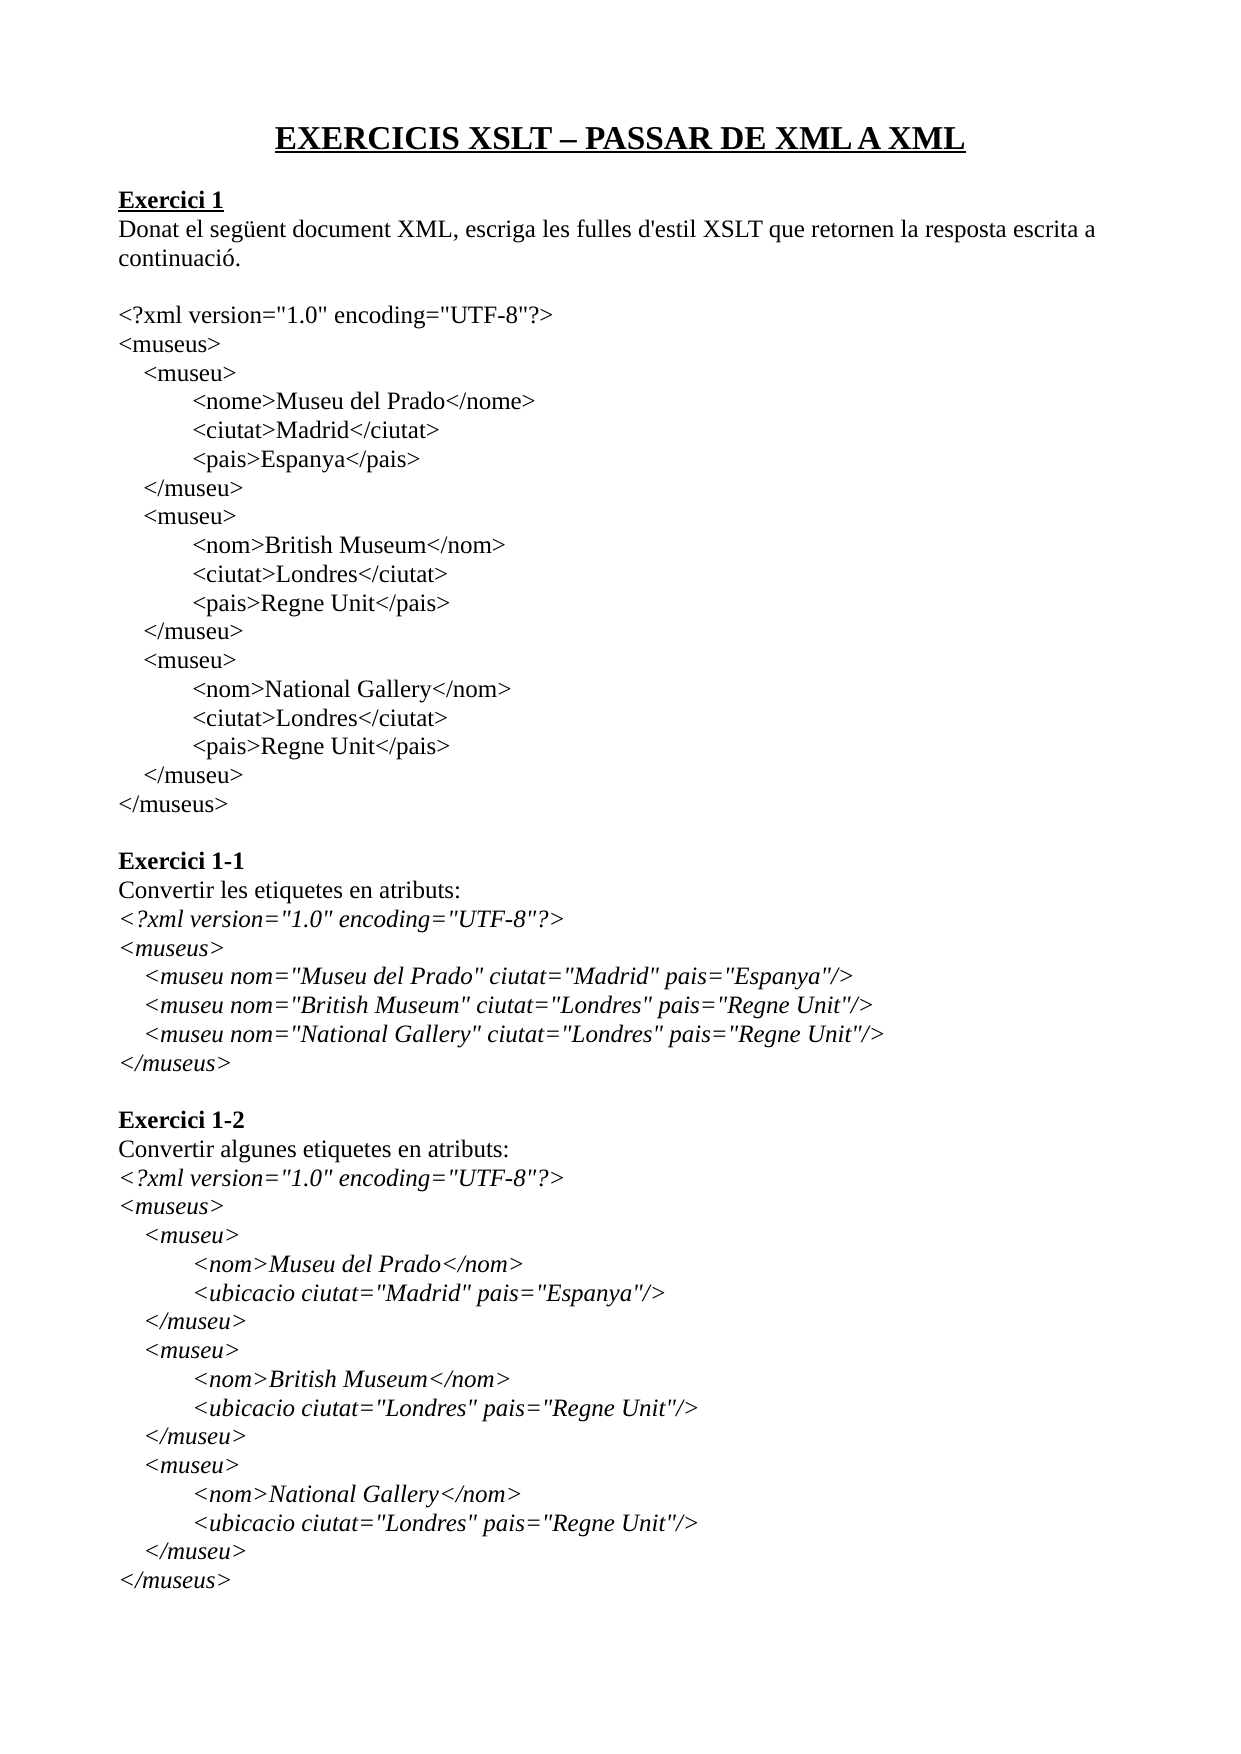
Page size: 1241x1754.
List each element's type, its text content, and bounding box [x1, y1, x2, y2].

text </museu> [118, 1536, 1122, 1565]
text Exercici 1-2 [118, 1105, 1122, 1134]
text <nome>Museu del Prado</nome> [118, 386, 1122, 415]
text <museu> [118, 1335, 1122, 1364]
text <ubicacio ciutat="Londres" pais="Regne Unit"/> [118, 1508, 1122, 1536]
text <pais>Regne Unit</pais> [118, 731, 1122, 760]
text </museu> [118, 616, 1122, 645]
text </museu> [118, 760, 1122, 789]
text <ciutat>Londres</ciutat> [118, 559, 1122, 588]
text <museu> [118, 1450, 1122, 1479]
text Exercici 1-1 [118, 846, 1122, 875]
text <museu nom="British Museum" ciutat="Londres" pais="Regne Unit"/> [118, 990, 1122, 1019]
text </museu> [118, 1421, 1122, 1450]
text <nom>British Museum</nom> [118, 530, 1122, 559]
text <museus> [118, 933, 1122, 961]
text <pais>Regne Unit</pais> [118, 588, 1122, 616]
text <museus> [118, 329, 1122, 358]
text <nom>National Gallery</nom> [118, 674, 1122, 703]
text <museu> [118, 645, 1122, 674]
text Exercici 1 [118, 185, 1122, 214]
text </museu> [118, 473, 1122, 501]
text <nom>National Gallery</nom> [118, 1479, 1122, 1508]
text Donat el següent document XML, escriga les fulles d'estil XSLT que retornen la resposta escrita a continuació. [118, 214, 1122, 271]
text <?xml version="1.0" encoding="UTF-8"?> [118, 300, 1122, 329]
text Convertir algunes etiquetes en atributs: [118, 1134, 1122, 1163]
text <ciutat>Madrid</ciutat> [118, 415, 1122, 444]
text <nom>Museu del Prado</nom> [118, 1249, 1122, 1278]
text Convertir les etiquetes en atributs: [118, 875, 1122, 904]
text <museu> [118, 501, 1122, 530]
text <ciutat>Londres</ciutat> [118, 703, 1122, 731]
text </museus> [118, 789, 1122, 818]
text </museus> [118, 1048, 1122, 1076]
text </museus> [118, 1565, 1122, 1594]
text <?xml version="1.0" encoding="UTF-8"?> [118, 904, 1122, 933]
text <museu> [118, 358, 1122, 386]
text <ubicacio ciutat="Londres" pais="Regne Unit"/> [118, 1393, 1122, 1421]
text <museus> [118, 1191, 1122, 1220]
text <nom>British Museum</nom> [118, 1364, 1122, 1393]
text <?xml version="1.0" encoding="UTF-8"?> [118, 1163, 1122, 1191]
text <museu> [118, 1220, 1122, 1249]
text <museu nom="Museu del Prado" ciutat="Madrid" pais="Espanya"/> [118, 961, 1122, 990]
text <museu nom="National Gallery" ciutat="Londres" pais="Regne Unit"/> [118, 1019, 1122, 1048]
text <ubicacio ciutat="Madrid" pais="Espanya"/> [118, 1278, 1122, 1306]
text </museu> [118, 1306, 1122, 1335]
text <pais>Espanya</pais> [118, 444, 1122, 473]
text EXERCICIS XSLT – PASSAR DE XML A XML [118, 118, 1122, 156]
